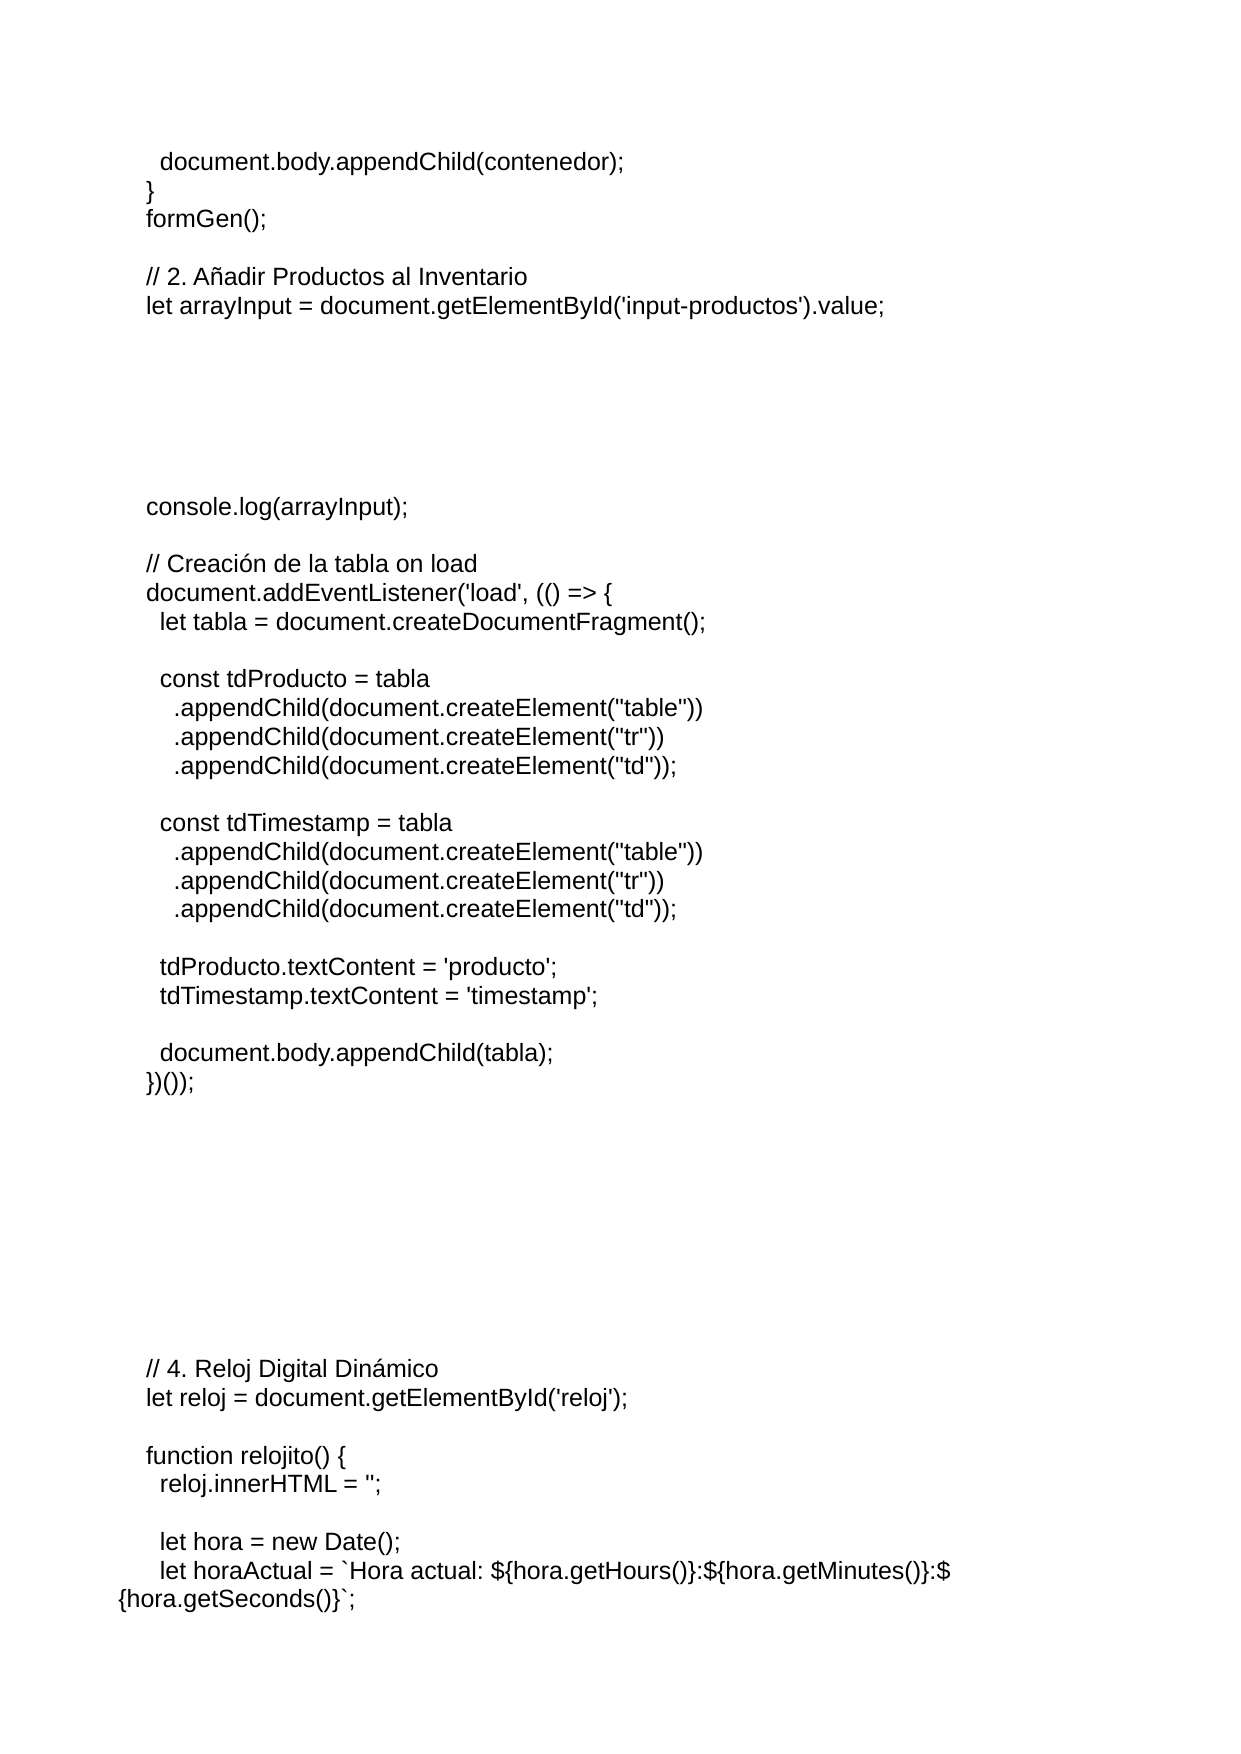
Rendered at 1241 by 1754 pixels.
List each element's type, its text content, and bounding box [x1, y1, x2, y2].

text let tabla = document.createDocumentFragment(); [118, 607, 1122, 636]
text document.addEventListener('load', (() => { [118, 578, 1122, 607]
text tdTimestamp.textContent = 'timestamp'; [118, 981, 1122, 1009]
text let horaActual = `Hora actual: ${hora.getHours()}:${hora.getMinutes()}:${hora.getSeconds()}`; [118, 1556, 1122, 1613]
text document.body.appendChild(tabla); [118, 1038, 1122, 1067]
text // 4. Reloj Digital Dinámico [118, 1354, 1122, 1383]
text formGen(); [118, 204, 1122, 233]
text .appendChild(document.createElement("table")) [118, 837, 1122, 866]
text const tdProducto = tabla [118, 664, 1122, 693]
text function relojito() { [118, 1441, 1122, 1469]
text let arrayInput = document.getElementById('input-productos').value; [118, 291, 1122, 319]
text .appendChild(document.createElement("table")) [118, 693, 1122, 722]
text let hora = new Date(); [118, 1527, 1122, 1556]
text } [118, 176, 1122, 204]
text // Creación de la tabla on load [118, 549, 1122, 578]
text const tdTimestamp = tabla [118, 808, 1122, 837]
text let reloj = document.getElementById('reloj'); [118, 1383, 1122, 1412]
text document.body.appendChild(contenedor); [118, 147, 1122, 176]
text reloj.innerHTML = ''; [118, 1469, 1122, 1498]
text })()); [118, 1067, 1122, 1096]
text .appendChild(document.createElement("tr")) [118, 866, 1122, 894]
text tdProducto.textContent = 'producto'; [118, 952, 1122, 981]
text // 2. Añadir Productos al Inventario [118, 262, 1122, 291]
text .appendChild(document.createElement("td")); [118, 751, 1122, 779]
text .appendChild(document.createElement("td")); [118, 894, 1122, 923]
text console.log(arrayInput); [118, 492, 1122, 521]
text .appendChild(document.createElement("tr")) [118, 722, 1122, 751]
